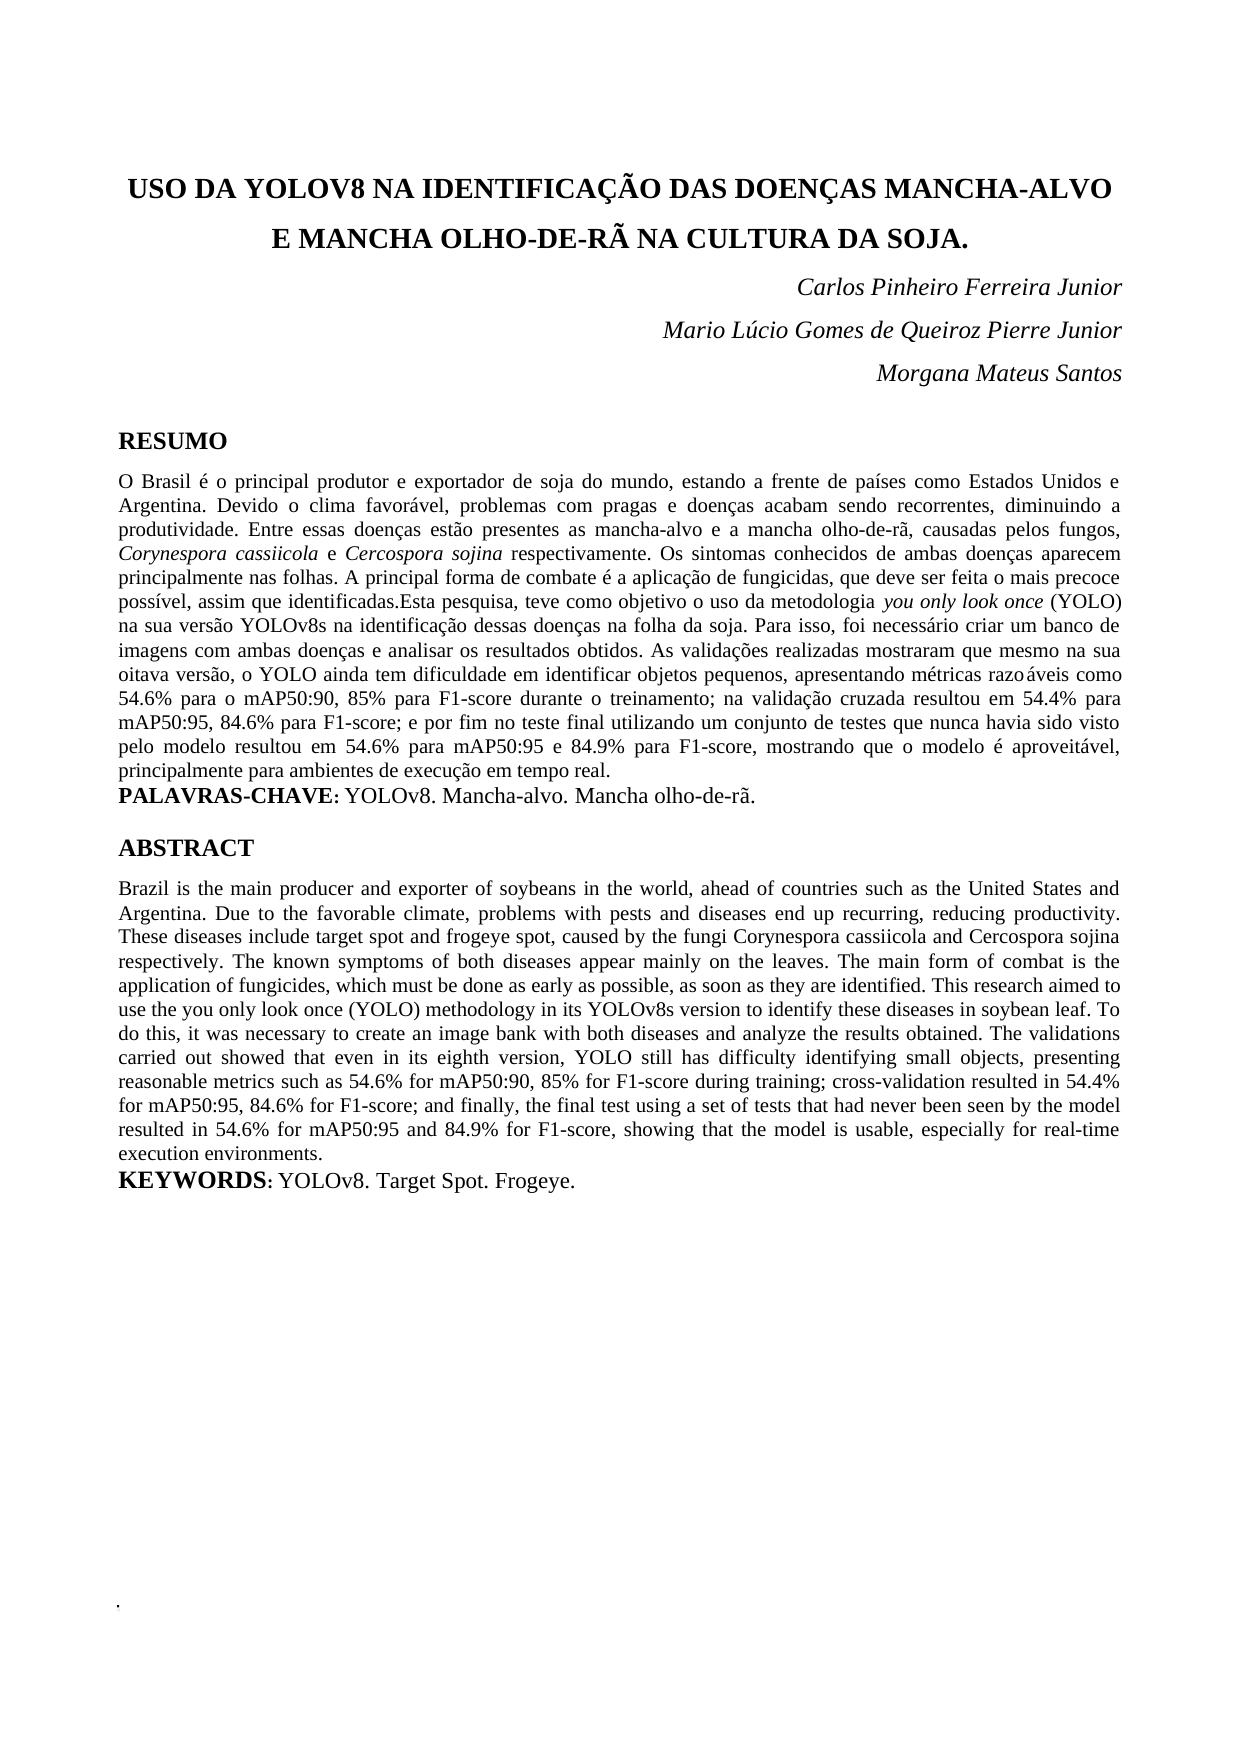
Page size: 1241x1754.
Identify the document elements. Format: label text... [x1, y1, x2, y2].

text Carlos Pinheiro Ferreira Junior [118, 272, 1122, 300]
text O Brasil é o principal produtor e exportador de soja do mundo, estando a frente de países como Estados Unidos e Argentina. Devido o clima favorável, problemas com pragas e doenças acabam sendo recorrentes, diminuindo a produtividade. Entre essas doenças estão presentes as mancha-alvo e a mancha olho-de-rã, causadas pelos fungos, Corynespora cassiicola e Cercospora sojina respectivamente. Os sintomas conhecidos de ambas doenças aparecem principalmente nas folhas. A principal forma de combate é a aplicação de fungicidas, que deve ser feita o mais precoce possível, assim que identificadas.Esta pesquisa, teve como objetivo o uso da metodologia you only look once (YOLO) na sua versão YOLOv8s na identificação dessas doenças na folha da soja. Para isso, foi necessário criar um banco de imagens com ambas doenças e analisar os resultados obtidos. As validações realizadas mostraram que mesmo na sua oitava versão, o YOLO ainda tem dificuldade em identificar objetos pequenos, apresentando métricas razoáveis como 54.6% para o mAP50:90, 85% para F1-score durante o treinamento; na validação cruzada resultou em 54.4% para mAP50:95, 84.6% para F1-score; e por fim no teste final utilizando um conjunto de testes que nunca havia sido visto pelo modelo resultou em 54.6% para mAP50:95 e 84.9% para F1-score, mostrando que o modelo é aproveitável, principalmente para ambientes de execução em tempo real. [118, 469, 1122, 782]
text Mario Lúcio Gomes de Queiroz Pierre Junior Morgana Mateus Santos [118, 315, 1122, 387]
text KEYWORDS: YOLOv8. Target Spot. Frogeye. [118, 1165, 1122, 1194]
text PALAVRAS-CHAVE: YOLOv8. Mancha-alvo. Mancha olho-de-rã. [118, 782, 1122, 808]
title USO DA YOLOV8 NA IDENTIFICAÇÃO DAS DOENÇAS MANCHA-ALVO E MANCHA OLHO-DE-RÃ NA CULTURA DA SOJA. [118, 171, 1122, 255]
text Brazil is the main producer and exporter of soybeans in the world, ahead of countries such as the United States and Argentina. Due to the favorable climate, problems with pests and diseases end up recurring, reducing productivity. These diseases include target spot and frogeye spot, caused by the fungi Corynespora cassiicola and Cercospora sojina respectively. The known symptoms of both diseases appear mainly on the leaves. The main form of combat is the application of fungicides, which must be done as early as possible, as soon as they are identified. This research aimed to use the you only look once (YOLO) methodology in its YOLOv8s version to identify these diseases in soybean leaf. To do this, it was necessary to create an image bank with both diseases and analyze the results obtained. The validations carried out showed that even in its eighth version, YOLO still has difficulty identifying small objects, presenting reasonable metrics such as 54.6% for mAP50:90, 85% for F1-score during training; cross-validation resulted in 54.4% for mAP50:95, 84.6% for F1-score; and finally, the final test using a set of tests that had never been seen by the model resulted in 54.6% for mAP50:95 and 84.9% for F1-score, showing that the model is usable, especially for real-time execution environments. [118, 876, 1122, 1165]
text RESUMO [118, 426, 1122, 455]
text ABSTRACT [118, 833, 1122, 862]
